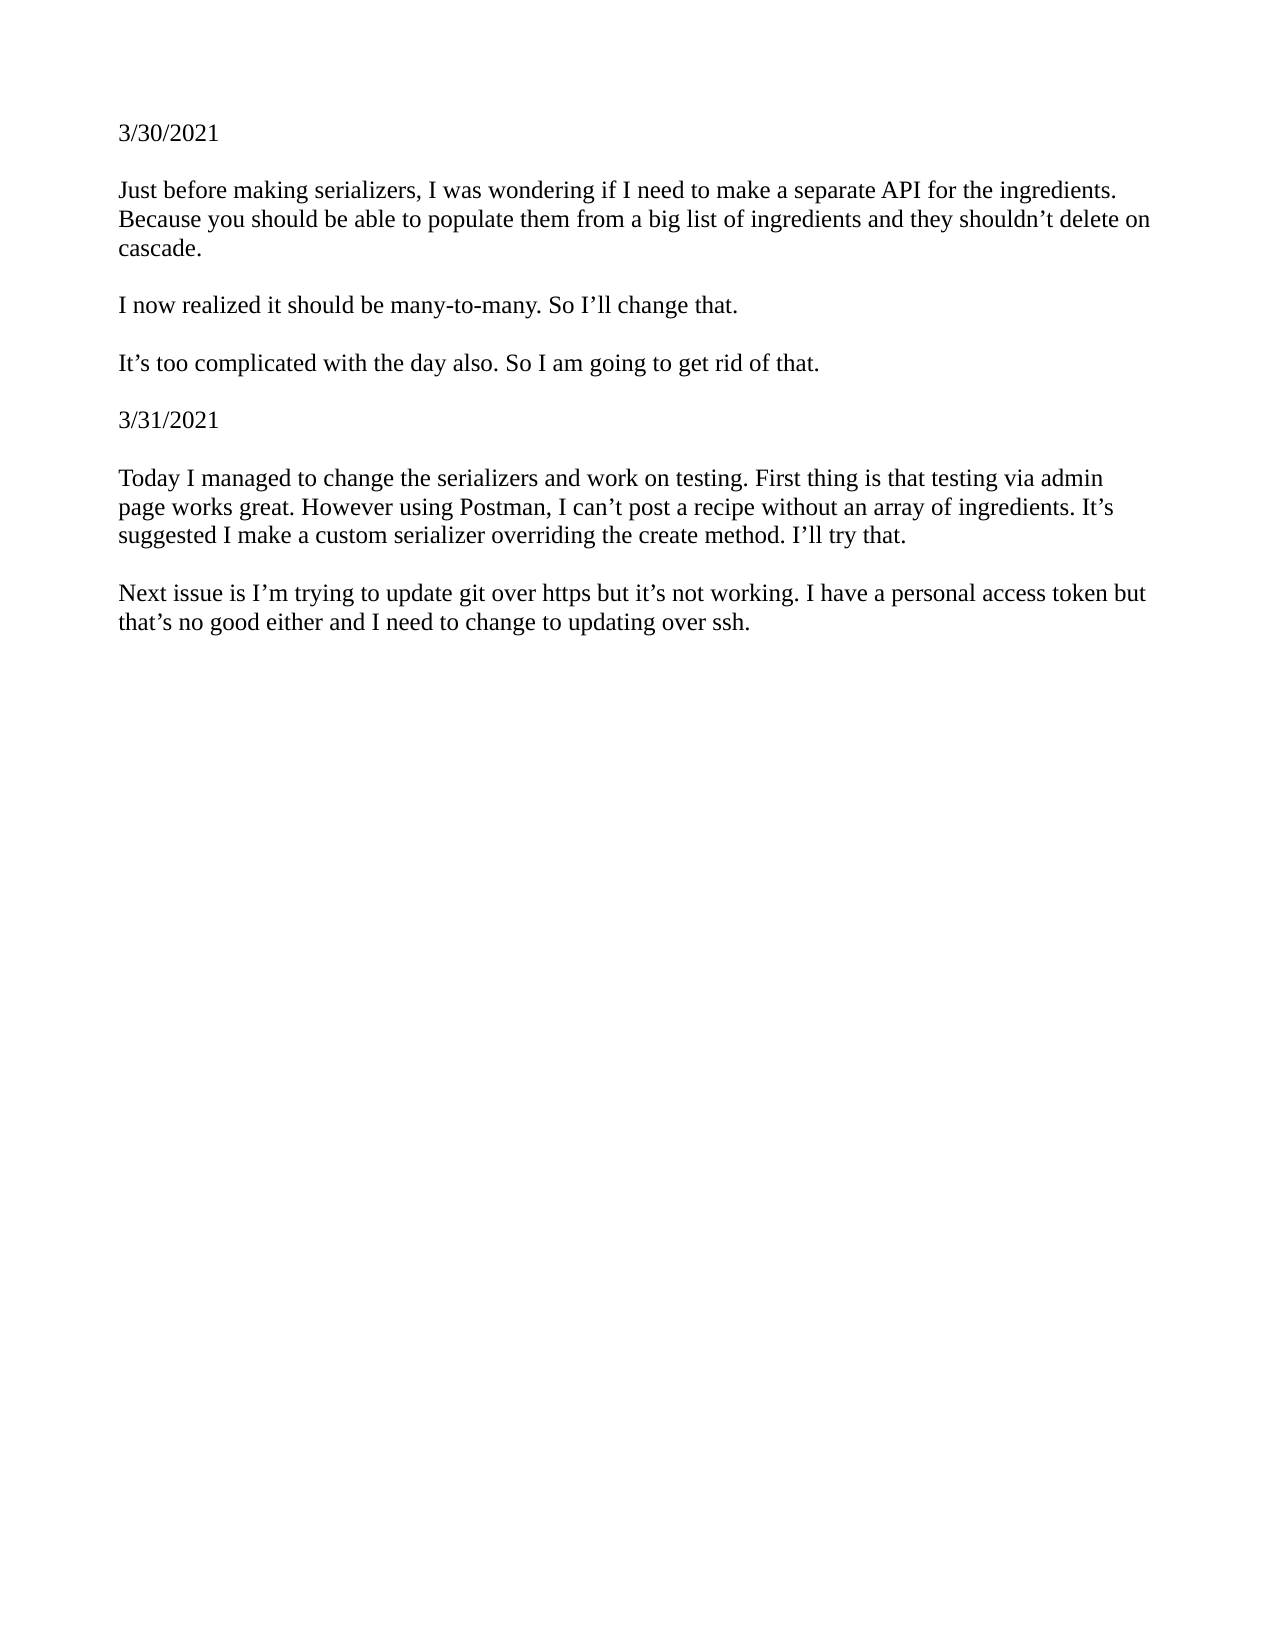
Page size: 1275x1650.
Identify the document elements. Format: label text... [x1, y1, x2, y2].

text 3/31/2021 [118, 406, 1157, 434]
text Today I managed to change the serializers and work on testing. First thing is that testing via admin page works great. However using Postman, I can’t post a recipe without an array of ingredients. It’s suggested I make a custom serializer overriding the create method. I’ll try that. [118, 463, 1157, 549]
text Next issue is I’m trying to update git over https but it’s not working. I have a personal access token but that’s no good either and I need to change to updating over ssh. [118, 578, 1157, 636]
text I now realized it should be many-to-many. So I’ll change that. [118, 291, 1157, 319]
text Just before making serializers, I was wondering if I need to make a separate API for the ingredients. Because you should be able to populate them from a big list of ingredients and they shouldn’t delete on cascade. [118, 176, 1157, 262]
text It’s too complicated with the day also. So I am going to get rid of that. [118, 348, 1157, 377]
text 3/30/2021 [118, 118, 1157, 147]
